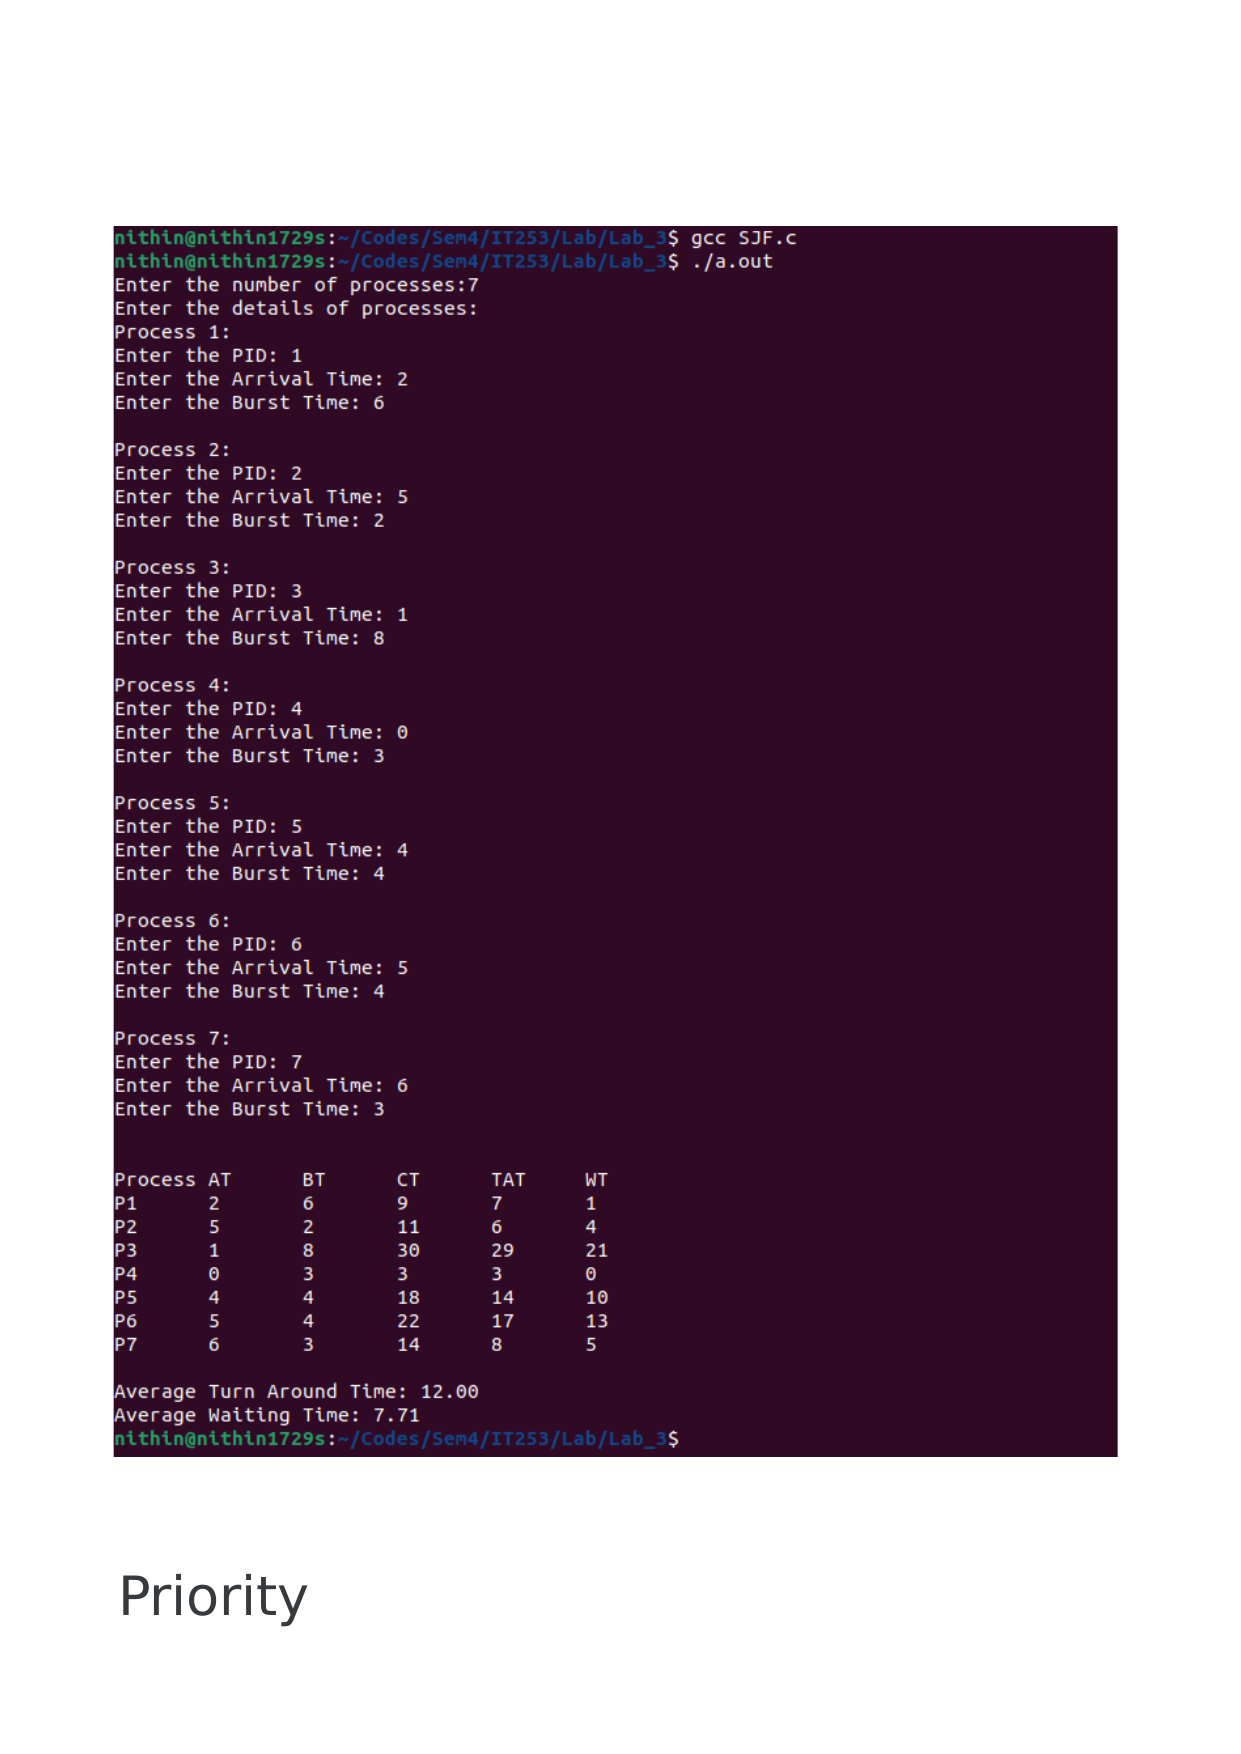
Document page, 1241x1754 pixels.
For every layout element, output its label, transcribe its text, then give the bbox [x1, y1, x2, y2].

picture [113, 226, 1118, 1457]
text Priority [118, 1565, 1122, 1628]
